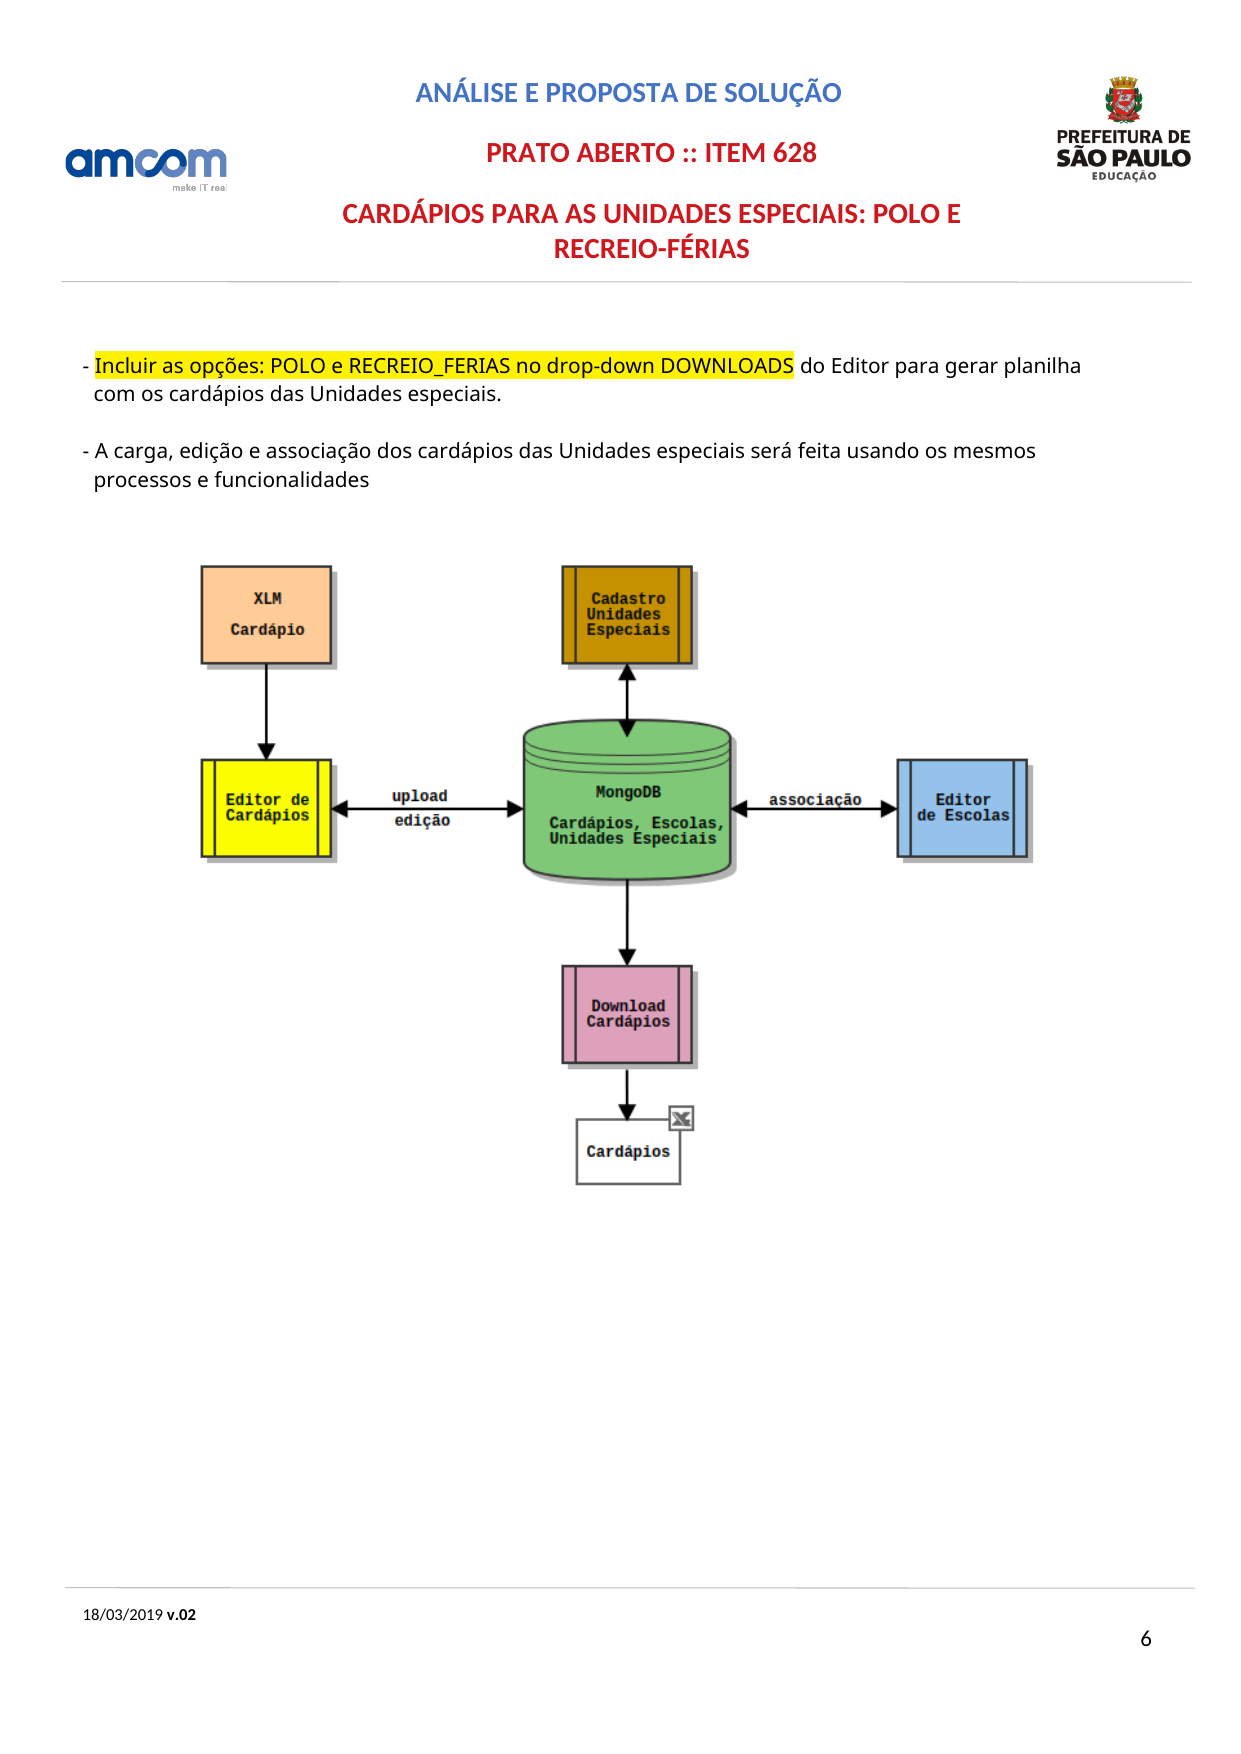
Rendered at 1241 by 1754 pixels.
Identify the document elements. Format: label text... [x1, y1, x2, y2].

picture [65, 149, 227, 191]
picture [1054, 73, 1194, 185]
text - A carga, edição e associação dos cardápios das Unidades especiais será feita usando os mesmos [82, 436, 1152, 465]
text - Incluir as opções: POLO e RECREIO_FERIAS no drop-down DOWNLOADS do Editor para gerar planilha [82, 351, 1152, 379]
picture [184, 550, 1050, 1197]
text com os cardápios das Unidades especiais. [82, 379, 1152, 408]
text processos e funcionalidades [82, 465, 1152, 493]
